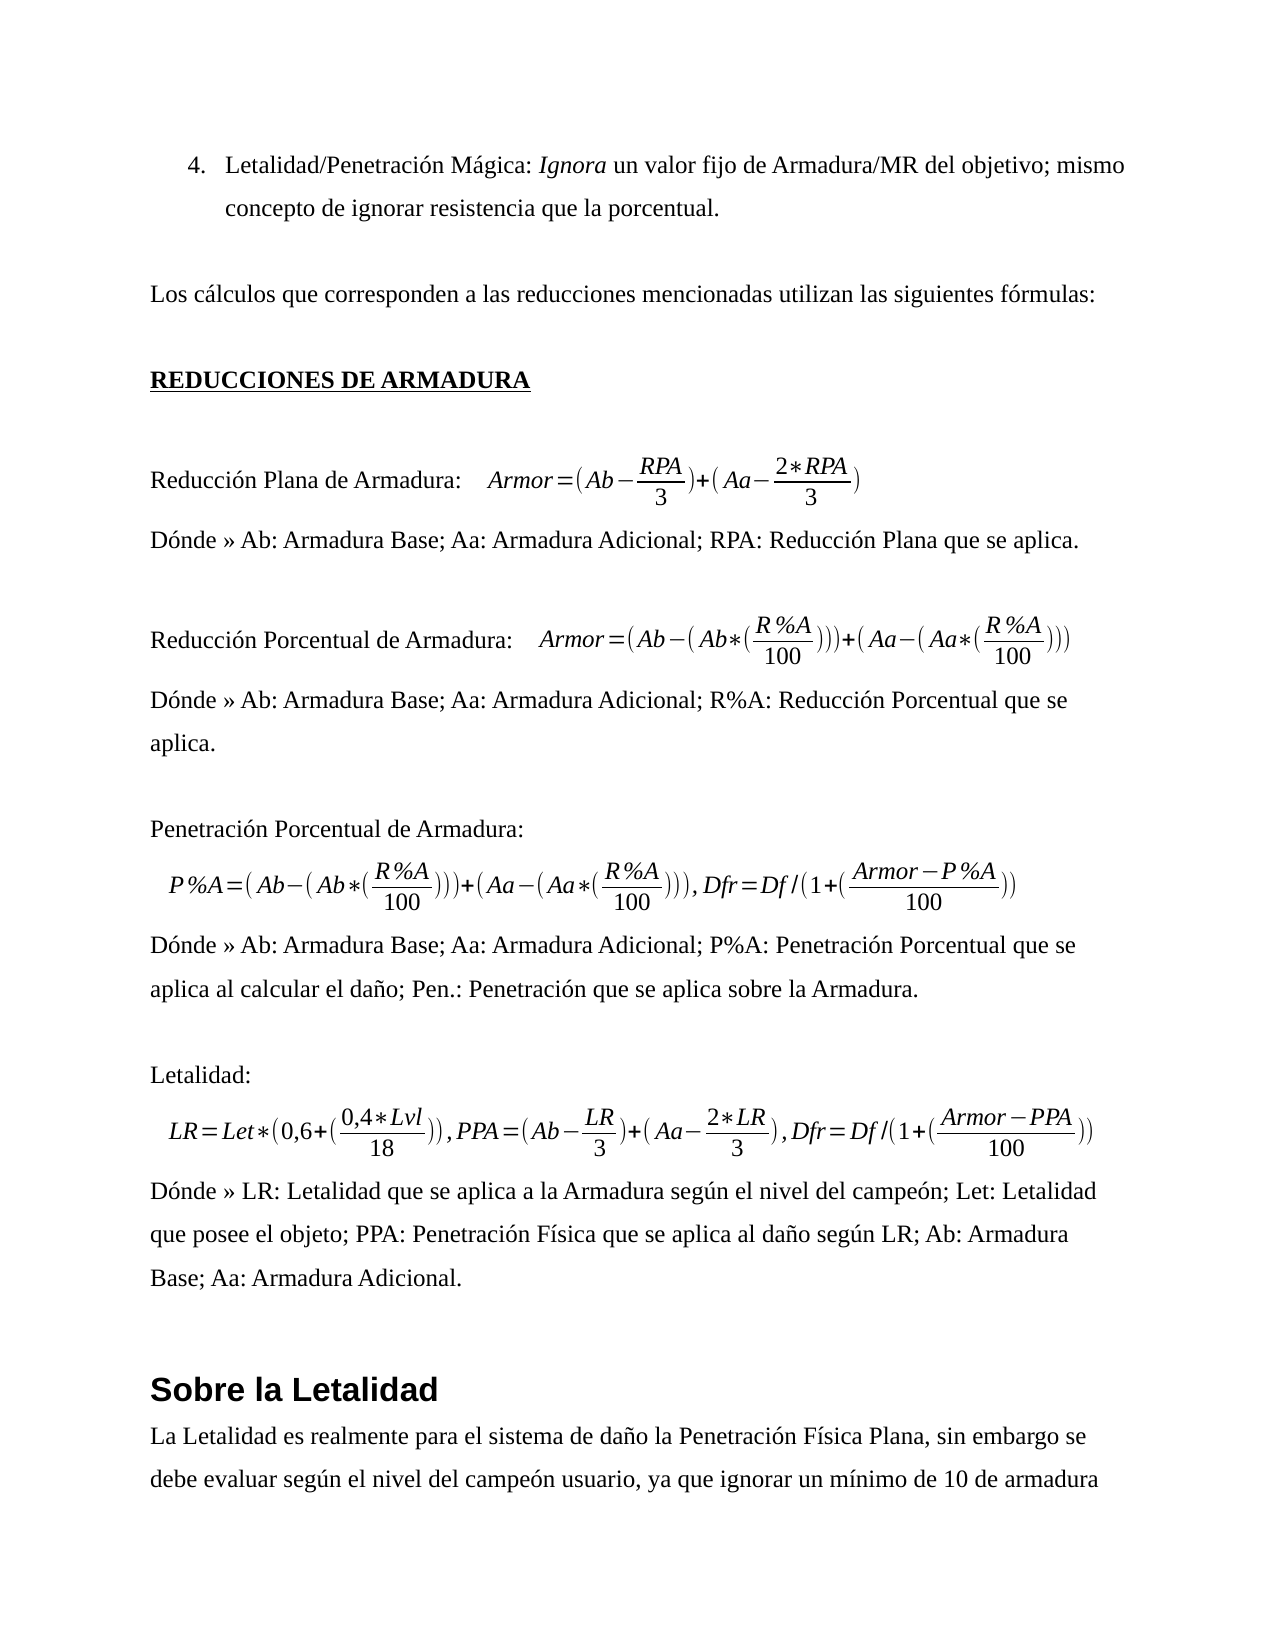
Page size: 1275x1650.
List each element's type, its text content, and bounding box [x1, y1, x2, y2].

text REDUCCIONES DE ARMADURA [150, 366, 1125, 394]
list Letalidad/Penetración Mágica: Ignora un valor fijo de Armadura/MR del objetivo; mismo concepto de ignorar resistencia que la porcentual. [187, 150, 1125, 222]
text Reducción Porcentual de Armadura: [150, 611, 1125, 670]
subtitle Sobre la Letalidad [150, 1370, 1125, 1408]
text Letalidad: [150, 1060, 1125, 1162]
text Dónde » Ab: Armadura Base; Aa: Armadura Adicional; P%A: Penetración Porcentual que se aplica al calcular el daño; Pen.: Penetración que se aplica sobre la Armadura. [150, 931, 1125, 1002]
text Penetración Porcentual de Armadura: [150, 814, 1125, 916]
text Dónde » Ab: Armadura Base; Aa: Armadura Adicional; R%A: Reducción Porcentual que se aplica. [150, 685, 1125, 757]
text Dónde » Ab: Armadura Base; Aa: Armadura Adicional; RPA: Reducción Plana que se aplica. [150, 525, 1125, 554]
text Los cálculos que corresponden a las reducciones mencionadas utilizan las siguientes fórmulas: [150, 279, 1125, 308]
text Reducción Plana de Armadura: [150, 452, 1125, 511]
text La Letalidad es realmente para el sistema de daño la Penetración Física Plana, sin embargo se debe evaluar según el nivel del campeón usuario, ya que ignorar un mínimo de 10 de armadura [150, 1421, 1125, 1493]
text Dónde » LR: Letalidad que se aplica a la Armadura según el nivel del campeón; Let: Letalidad que posee el objeto; PPA: Penetración Física que se aplica al daño según LR; Ab: Armadura Base; Aa: Armadura Adicional. [150, 1176, 1125, 1291]
